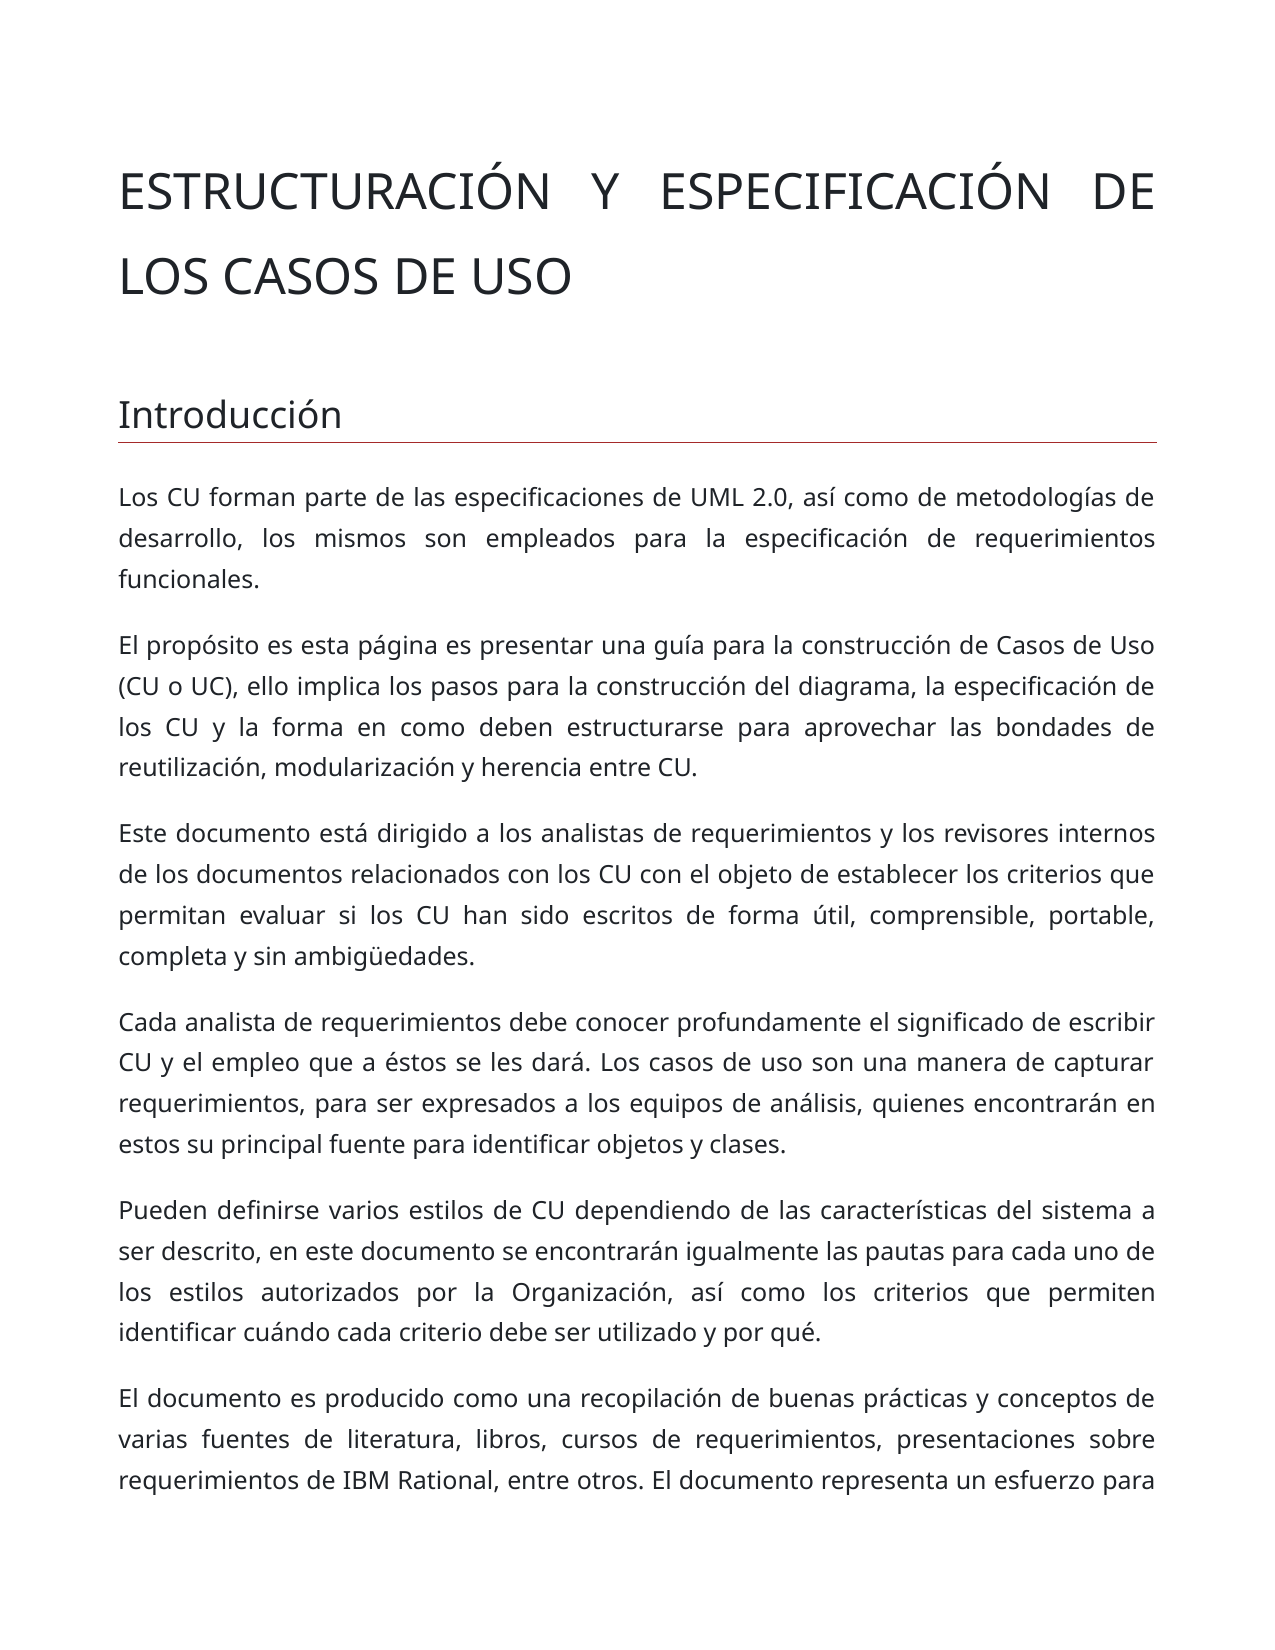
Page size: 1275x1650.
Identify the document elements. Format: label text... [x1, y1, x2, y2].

text Cada analista de requerimientos debe conocer profundamente el significado de escribir CU y el empleo que a éstos se les dará. Los casos de uso son una manera de capturar requerimientos, para ser expresados a los equipos de análisis, quienes encontrarán en estos su principal fuente para identificar objetos y clases. [118, 1004, 1157, 1161]
text Los CU forman parte de las especificaciones de UML 2.0, así como de metodologías de desarrollo, los mismos son empleados para la especificación de requerimientos funcionales. [118, 480, 1157, 596]
text El documento es producido como una recopilación de buenas prácticas y conceptos de varias fuentes de literatura, libros, cursos de requerimientos, presentaciones sobre requerimientos de IBM Rational, entre otros. El documento representa un esfuerzo para [118, 1381, 1157, 1497]
subtitle Introducción [118, 388, 1157, 442]
subtitle ESTRUCTURACIÓN Y ESPECIFICACIÓN DE LOS CASOS DE USO [118, 156, 1157, 309]
text El propósito es esta página es presentar una guía para la construcción de Casos de Uso (CU o UC), ello implica los pasos para la construcción del diagrama, la especificación de los CU y la forma en como deben estructurarse para aprovechar las bondades de reutilización, modularización y herencia entre CU. [118, 628, 1157, 784]
text Este documento está dirigido a los analistas de requerimientos y los revisores internos de los documentos relacionados con los CU con el objeto de establecer los criterios que permitan evaluar si los CU han sido escritos de forma útil, comprensible, portable, completa y sin ambigüedades. [118, 816, 1157, 972]
text Pueden definirse varios estilos de CU dependiendo de las características del sistema a ser descrito, en este documento se encontrarán igualmente las pautas para cada uno de los estilos autorizados por la Organización, así como los criterios que permiten identificar cuándo cada criterio debe ser utilizado y por qué. [118, 1193, 1157, 1349]
